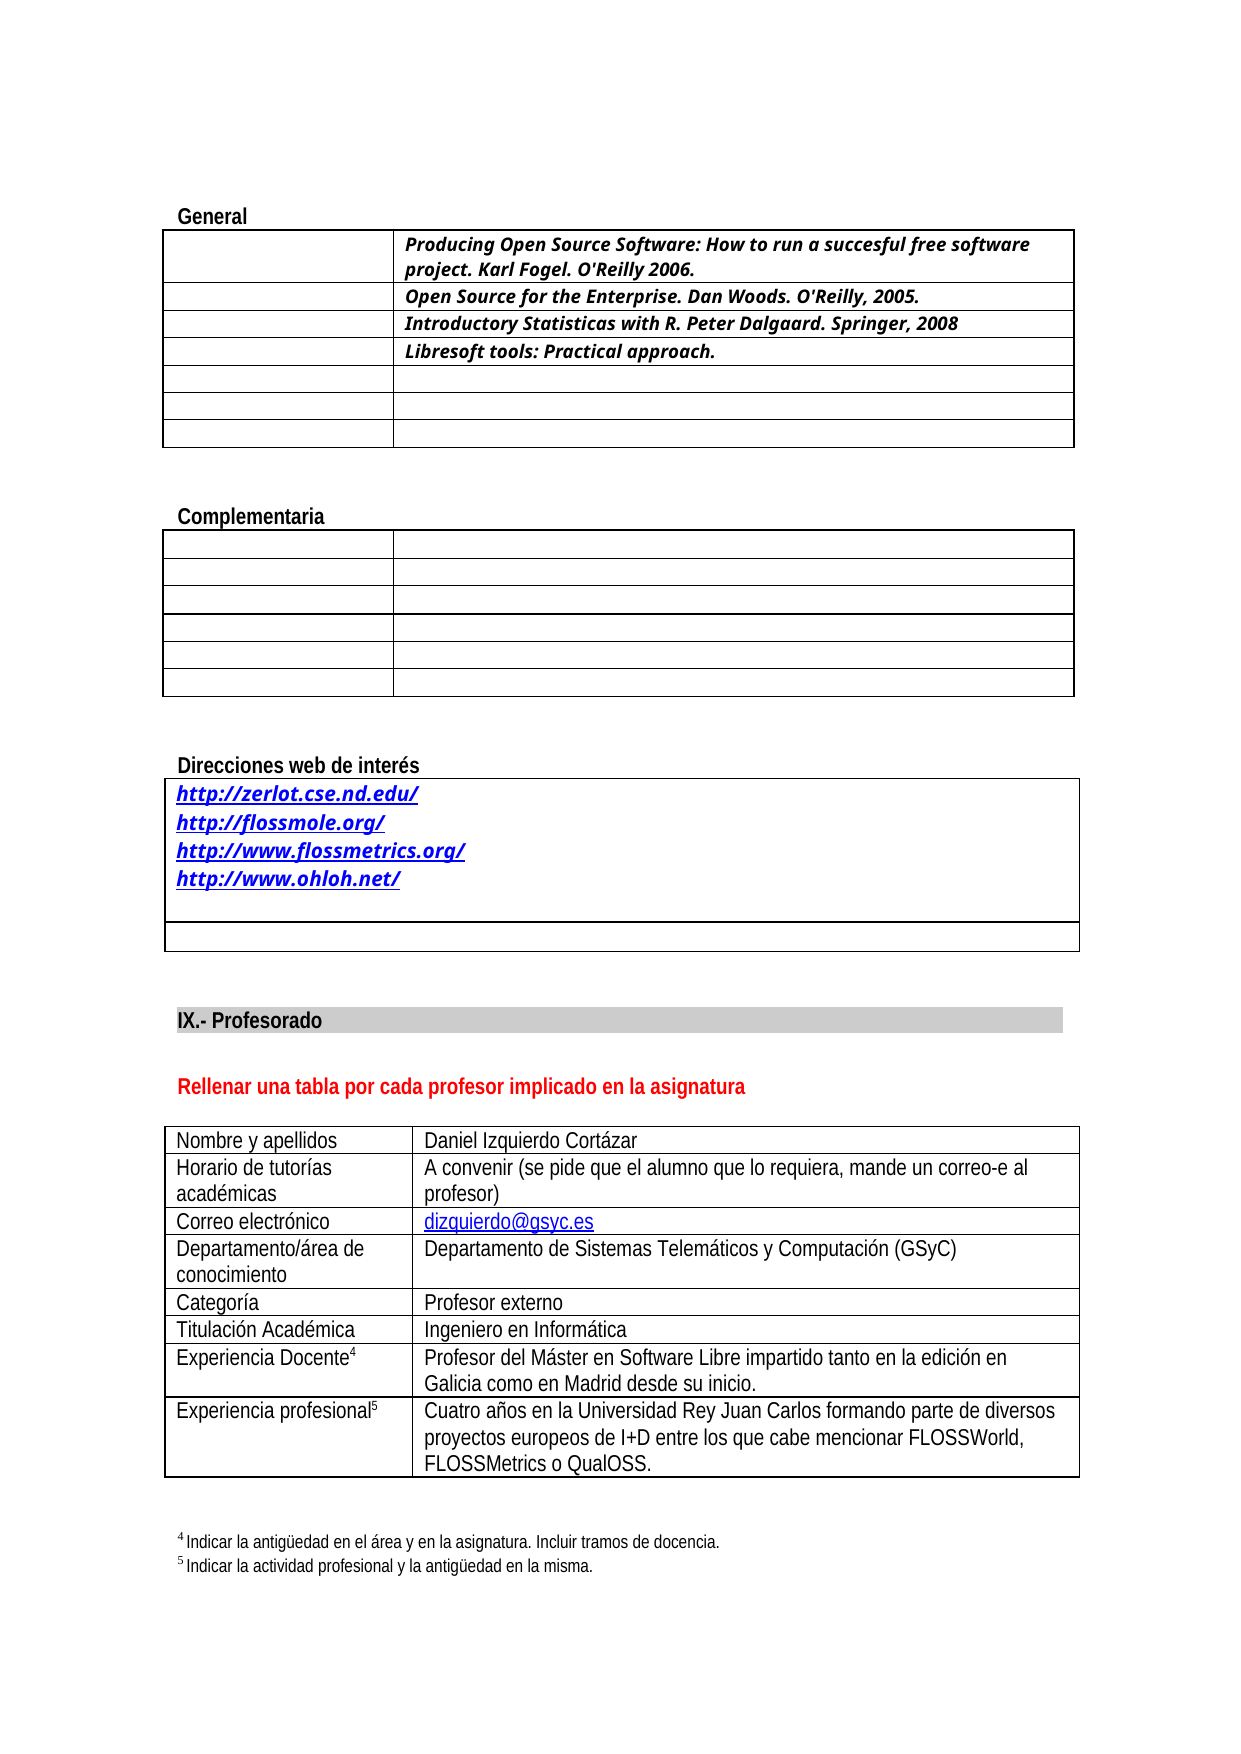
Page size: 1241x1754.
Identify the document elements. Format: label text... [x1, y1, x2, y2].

table_header [164, 531, 393, 558]
text Rellenar una tabla por cada profesor implicado en la asignatura [177, 1073, 1063, 1099]
table_cell Correo electrónico [166, 1208, 412, 1234]
table_header Producing Open Source Software: How to run a succesful free software project. Karl Fogel. O'Reilly 2006. [394, 231, 1073, 282]
table_header Nombre y apellidos [166, 1127, 412, 1153]
table_cell [164, 642, 393, 668]
table_cell [164, 311, 393, 337]
table_header [394, 531, 1073, 558]
table_cell Departamento de Sistemas Telemáticos y Computación (GSyC) [413, 1235, 1079, 1288]
table_cell Departamento/área de conocimiento [166, 1235, 412, 1288]
table_cell Categoría [166, 1289, 412, 1315]
table_cell [394, 586, 1073, 612]
table_cell [164, 283, 393, 310]
table_cell [164, 615, 393, 641]
table_cell Libresoft tools: Practical approach. [394, 338, 1073, 364]
table_cell Experiencia Docente [166, 1344, 412, 1396]
table_header Daniel Izquierdo Cortázar [413, 1127, 1079, 1153]
table_cell [164, 420, 393, 447]
table_cell [164, 366, 393, 392]
table_header http://zerlot.cse.nd.edu/ http://flossmole.org/ http://www.flossmetrics.org/ http://www.ohloh.net/ [166, 779, 1079, 921]
table_cell Profesor externo [413, 1289, 1079, 1315]
table_cell [164, 338, 393, 364]
table_cell Experiencia profesional [166, 1398, 412, 1476]
table_cell [164, 586, 393, 612]
text IX.- Profesorado [177, 1007, 1063, 1033]
table_cell Horario de tutorías académicas [166, 1154, 412, 1207]
table_cell [394, 669, 1073, 696]
table_cell [394, 420, 1073, 447]
table_cell Profesor del Máster en Software Libre impartido tanto en la edición en Galicia como en Madrid desde su inicio. [413, 1344, 1079, 1396]
table_cell A convenir (se pide que el alumno que lo requiera, mande un correo-e al profesor) [413, 1154, 1079, 1207]
table_cell [394, 615, 1073, 641]
table_cell [394, 366, 1073, 392]
text General [177, 203, 1063, 229]
table_cell [394, 559, 1073, 585]
table_cell [394, 642, 1073, 668]
table_cell Ingeniero en Informática [413, 1316, 1079, 1343]
table_cell Introductory Statisticas with R. Peter Dalgaard. Springer, 2008 [394, 311, 1073, 337]
table_cell [164, 669, 393, 696]
table_cell [164, 393, 393, 419]
table_cell dizquierdo@gsyc.es [413, 1208, 1079, 1234]
table_cell [164, 559, 393, 585]
table_cell Cuatro años en la Universidad Rey Juan Carlos formando parte de diversos proyectos europeos de I+D entre los que cabe mencionar FLOSSWorld, FLOSSMetrics o QualOSS. [413, 1398, 1079, 1476]
table_cell [166, 923, 1079, 951]
text Complementaria [177, 503, 1063, 529]
table_cell Open Source for the Enterprise. Dan Woods. O'Reilly, 2005. [394, 283, 1073, 310]
text Direcciones web de interés [177, 752, 1063, 778]
table_cell [394, 393, 1073, 419]
table_cell Titulación Académica [166, 1316, 412, 1343]
table_header [164, 231, 393, 282]
